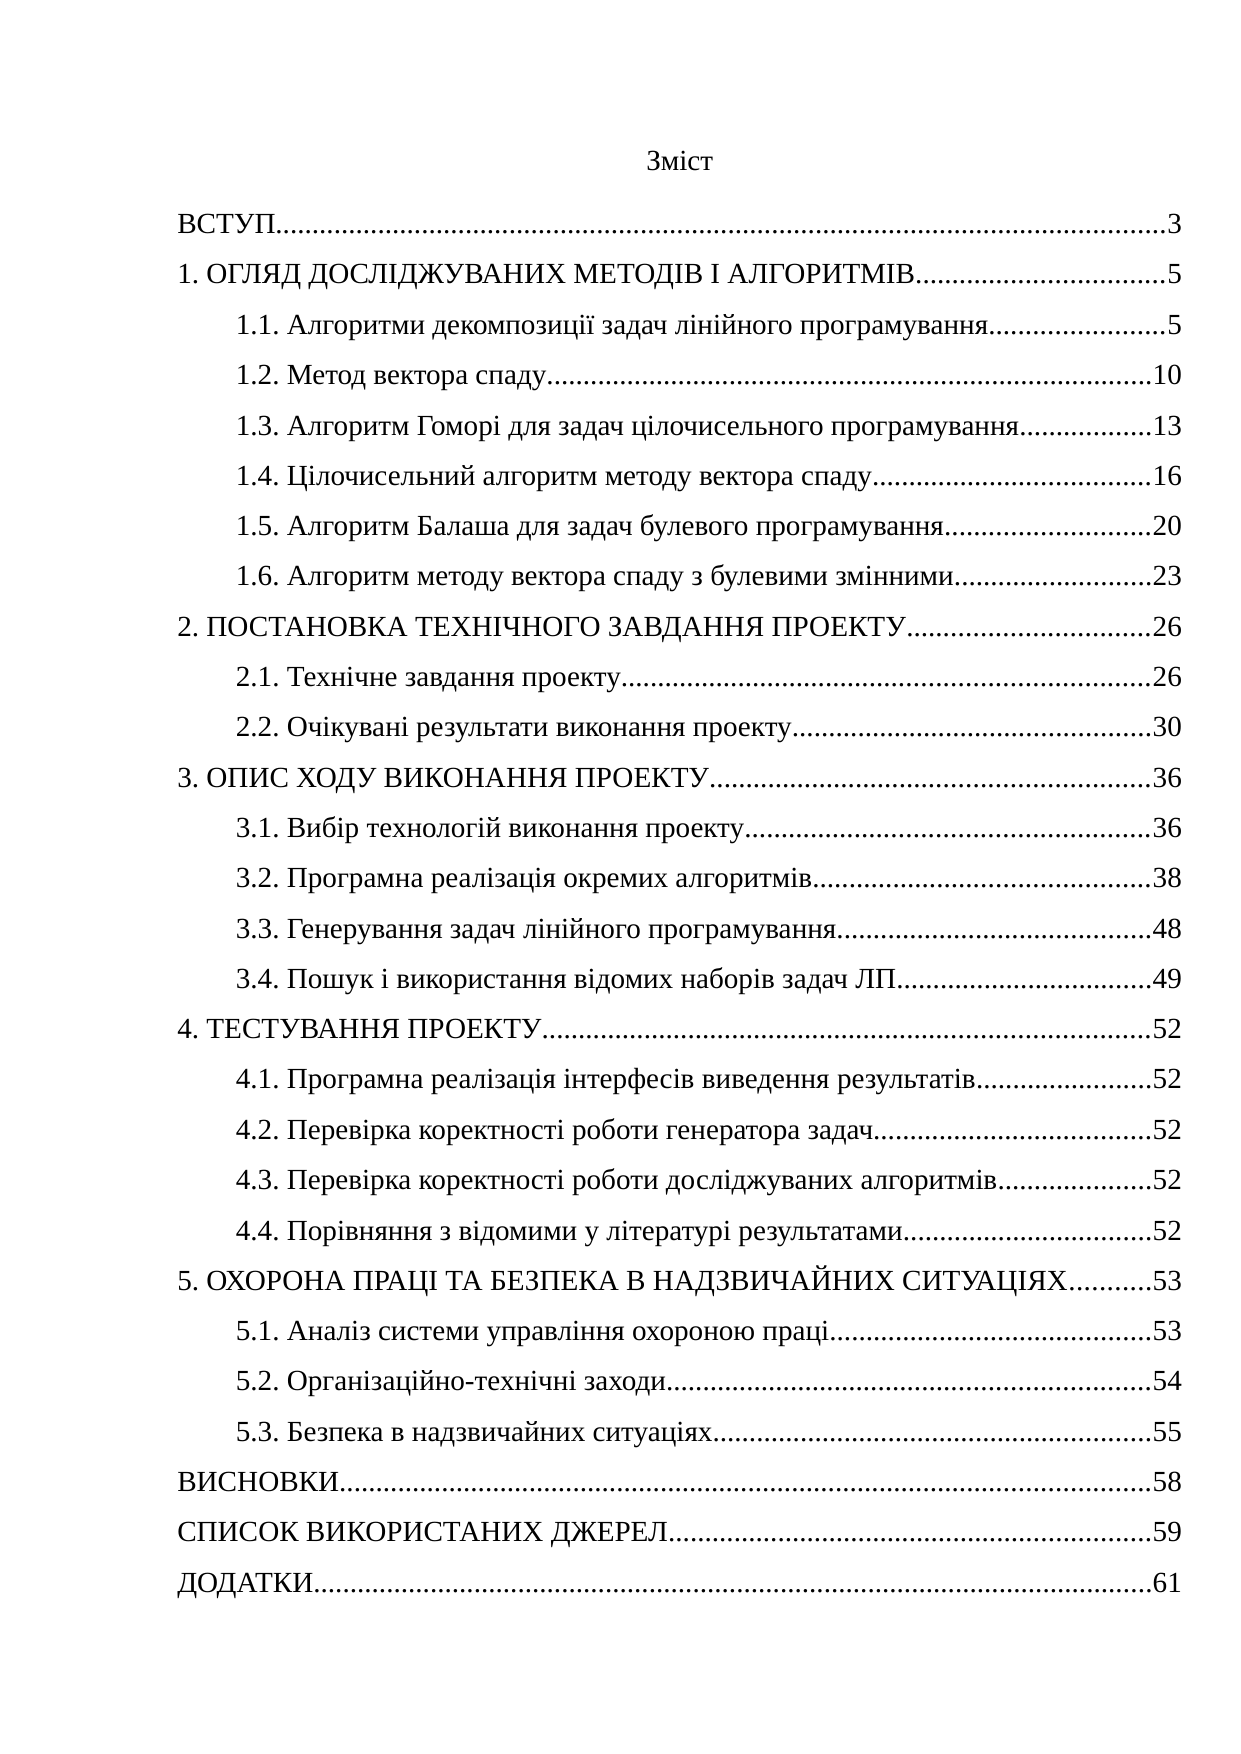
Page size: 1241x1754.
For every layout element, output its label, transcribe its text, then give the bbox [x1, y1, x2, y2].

text 2.2. Очікувані результати виконання проекту 30 [236, 709, 1182, 743]
text 1.2. Метод вектора спаду 10 [236, 357, 1182, 391]
text 1. ОГЛЯД ДОСЛІДЖУВАНИХ МЕТОДІВ І АЛГОРИТМІВ 5 [177, 257, 1182, 290]
text 1.3. Алгоритм Гоморі для задач цілочисельного програмування 13 [236, 408, 1182, 441]
text СПИСОК ВИКОРИСТАНИХ ДЖЕРЕЛ 59 [177, 1514, 1182, 1548]
text ДОДАТКИ 61 [177, 1565, 1182, 1598]
text 4.1. Програмна реалізація інтерфесів виведення результатів 52 [236, 1062, 1182, 1095]
text 3.2. Програмна реалізація окремих алгоритмів 38 [236, 860, 1182, 894]
text 1.6. Алгоритм методу вектора спаду з булевими змінними 23 [236, 558, 1182, 592]
text 5.1. Аналіз системи управління охороною праці 53 [236, 1313, 1182, 1347]
text 4.4. Порівняння з відомими у літературі результатами 52 [236, 1213, 1182, 1246]
text 3. ОПИС ХОДУ ВИКОНАННЯ ПРОЕКТУ 36 [177, 760, 1182, 793]
text 4. ТЕСТУВАННЯ ПРОЕКТУ 52 [177, 1011, 1182, 1045]
text 1.5. Алгоритм Балаша для задач булевого програмування 20 [236, 508, 1182, 542]
text 4.3. Перевірка коректності роботи досліджуваних алгоритмів 52 [236, 1162, 1182, 1196]
text 2.1. Технічне завдання проекту 26 [236, 659, 1182, 693]
text ВСТУП 3 [177, 206, 1182, 240]
text 2. ПОСТАНОВКА ТЕХНІЧНОГО ЗАВДАННЯ ПРОЕКТУ 26 [177, 609, 1182, 642]
text 3.1. Вибір технологій виконання проекту 36 [236, 810, 1182, 844]
text ВИСНОВКИ 58 [177, 1464, 1182, 1498]
text 3.3. Генерування задач лінійного програмування 48 [236, 911, 1182, 944]
text 5.3. Безпека в надзвичайних ситуаціях 55 [236, 1414, 1182, 1447]
subtitle Зміст [177, 143, 1182, 177]
text 5.2. Організаційно-технічні заходи 54 [236, 1363, 1182, 1397]
text 1.1. Алгоритми декомпозиції задач лінійного програмування 5 [236, 307, 1182, 341]
text 4.2. Перевірка коректності роботи генератора задач 52 [236, 1112, 1182, 1146]
text 3.4. Пошук і використання відомих наборів задач ЛП 49 [236, 961, 1182, 994]
text 5. ОХОРОНА ПРАЦІ ТА БЕЗПЕКА В НАДЗВИЧАЙНИХ СИТУАЦІЯХ 53 [177, 1263, 1182, 1296]
text 1.4. Цілочисельний алгоритм методу вектора спаду 16 [236, 458, 1182, 491]
